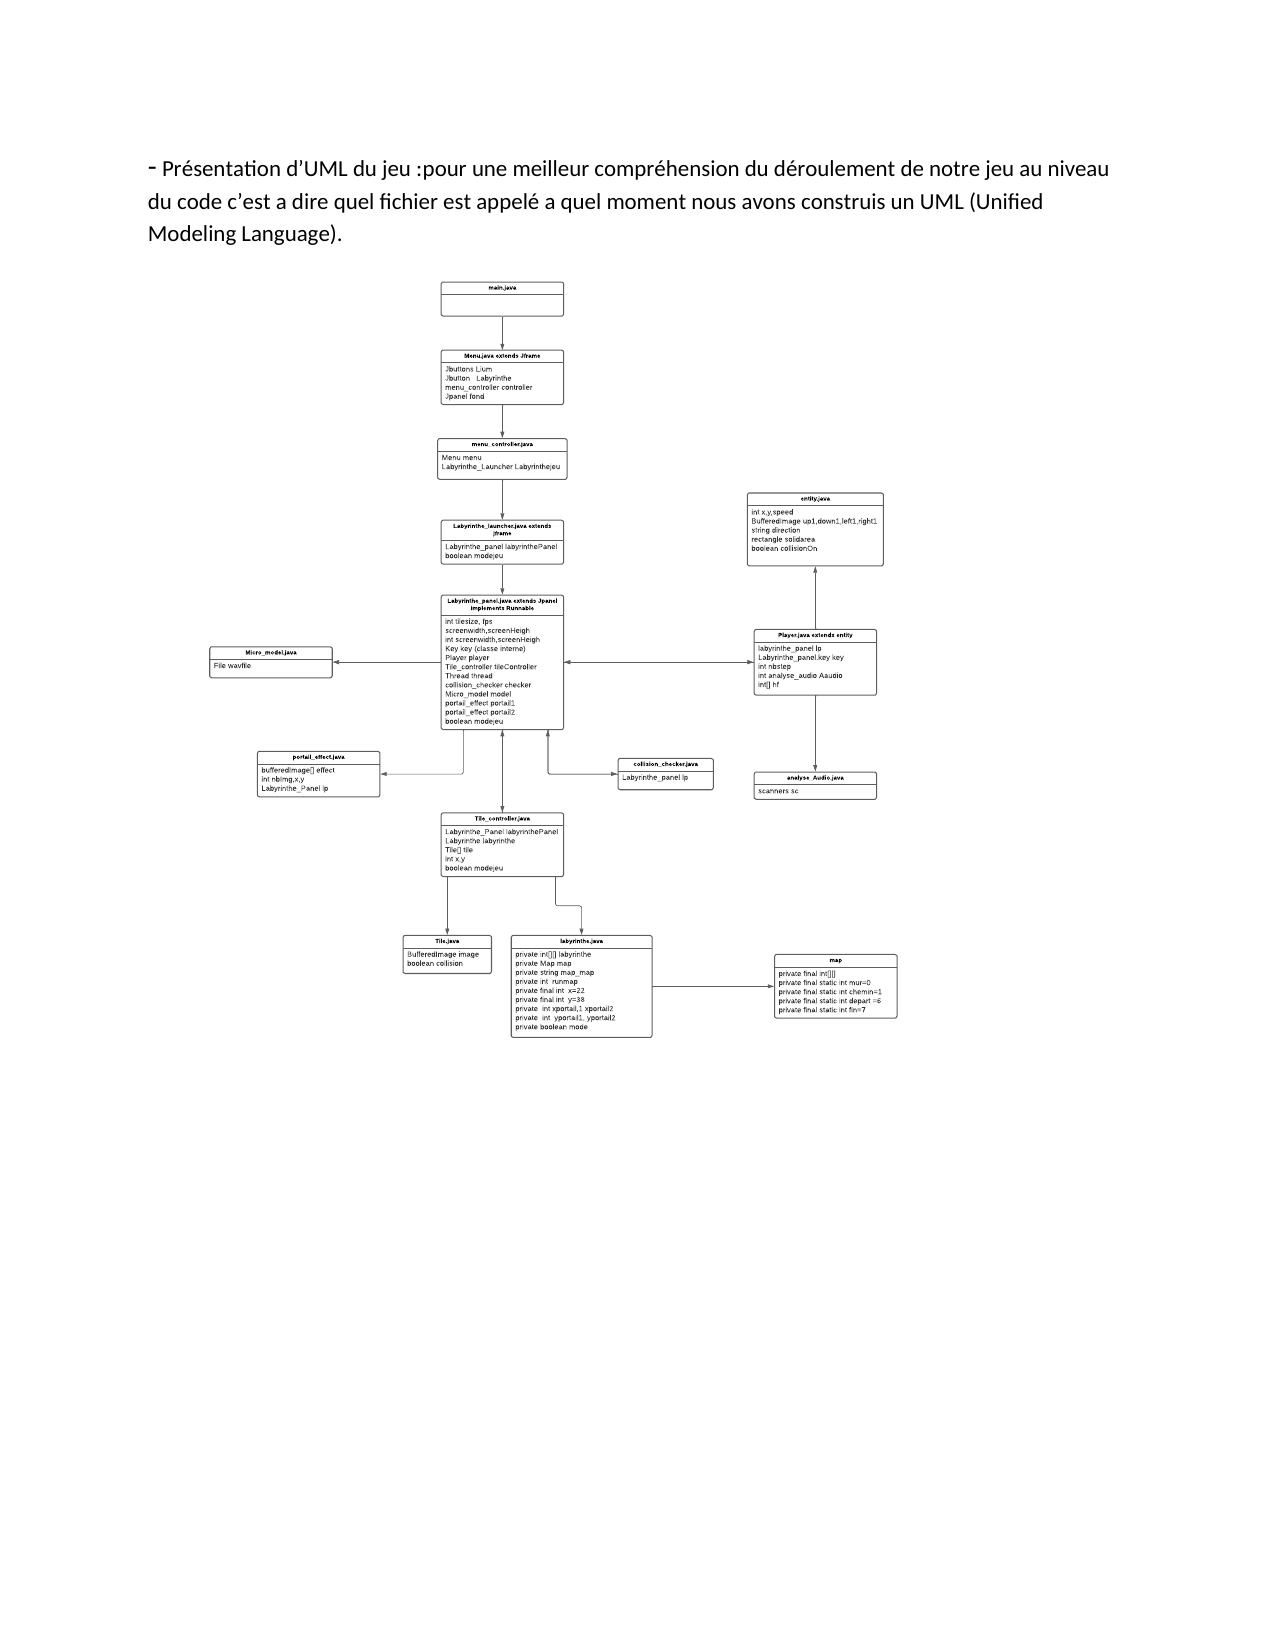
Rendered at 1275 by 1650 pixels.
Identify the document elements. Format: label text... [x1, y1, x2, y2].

text - Présentation d’UML du jeu :pour une meilleur compréhension du déroulement de notre jeu au niveau du code c’est a dire quel fichier est appelé a quel moment nous avons construis un UML (Unified Modeling Language). [148, 148, 1127, 248]
